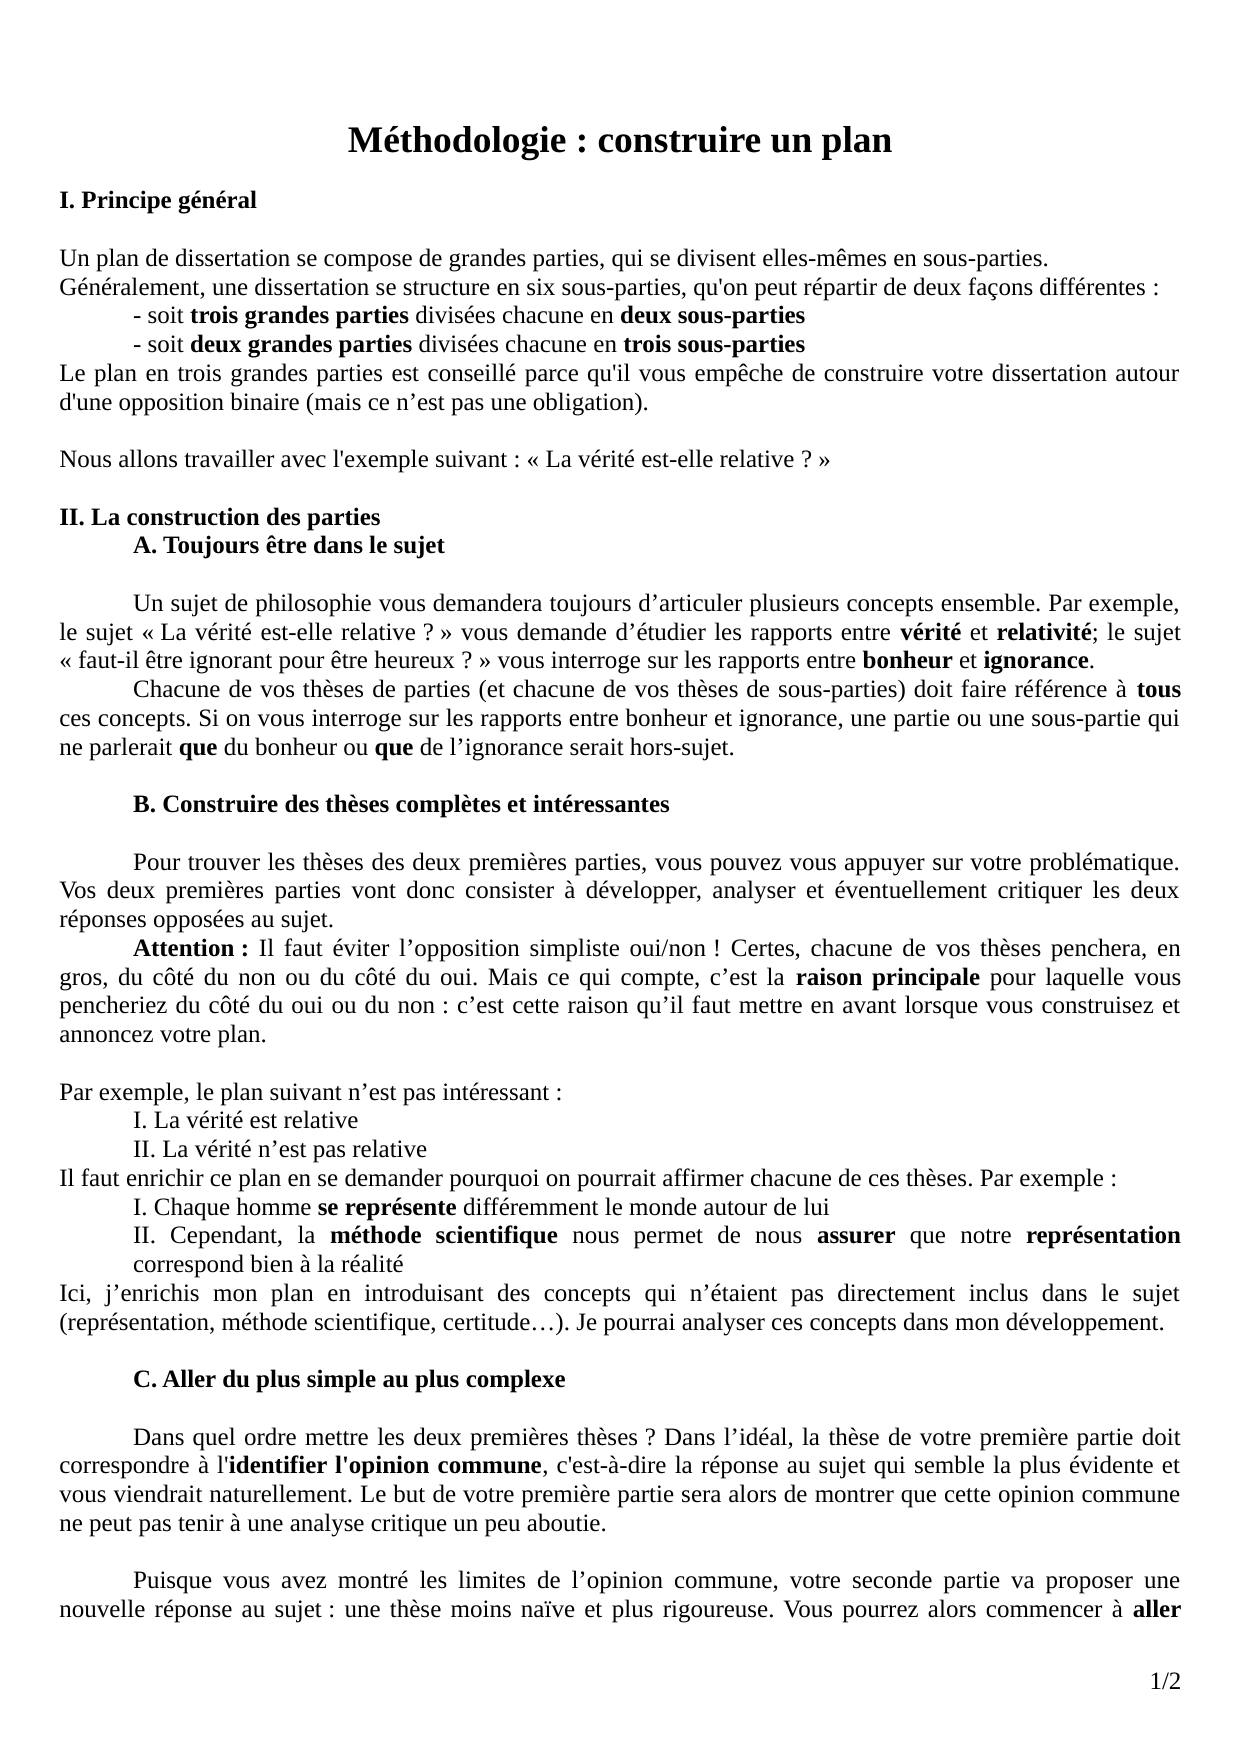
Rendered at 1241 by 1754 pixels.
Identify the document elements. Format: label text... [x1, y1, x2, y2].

text Par exemple, le plan suivant n’est pas intéressant : [59, 1077, 1181, 1106]
text Un plan de dissertation se compose de grandes parties, qui se divisent elles-mêmes en sous-parties. [59, 243, 1181, 272]
text Ici, j’enrichis mon plan en introduisant des concepts qui n’étaient pas directement inclus dans le sujet (représentation, méthode scientifique, certitude…). Je pourrai analyser ces concepts dans mon développement. [59, 1278, 1181, 1336]
text I. La vérité est relative [59, 1106, 1181, 1134]
text II. Cependant, la méthode scientifique nous permet de nous assurer que notre représentation correspond bien à la réalité [133, 1221, 1181, 1278]
text Un sujet de philosophie vous demandera toujours d’articuler plusieurs concepts ensemble. Par exemple, le sujet « La vérité est-elle relative ? » vous demande d’étudier les rapports entre vérité et relativité; le sujet « faut-il être ignorant pour être heureux ? » vous interroge sur les rapports entre bonheur et ignorance. [59, 588, 1181, 674]
text Attention : Il faut éviter l’opposition simpliste oui/non ! Certes, chacune de vos thèses penchera, en gros, du côté du non ou du côté du oui. Mais ce qui compte, c’est la raison principale pour laquelle vous pencheriez du côté du oui ou du non : c’est cette raison qu’il faut mettre en avant lorsque vous construisez et annoncez votre plan. [59, 933, 1181, 1048]
text A. Toujours être dans le sujet [59, 531, 1181, 559]
text Il faut enrichir ce plan en se demander pourquoi on pourrait affirmer chacune de ces thèses. Par exemple : [59, 1163, 1181, 1192]
text Puisque vous avez montré les limites de l’opinion commune, votre seconde partie va proposer une nouvelle réponse au sujet : une thèse moins naïve et plus rigoureuse. Vous pourrez alors commencer à aller [59, 1566, 1181, 1623]
text Dans quel ordre mettre les deux premières thèses ? Dans l’idéal, la thèse de votre première partie doit correspondre à l'identifier l'opinion commune, c'est-à-dire la réponse au sujet qui semble la plus évidente et vous viendrait naturellement. Le but de votre première partie sera alors de montrer que cette opinion commune ne peut pas tenir à une analyse critique un peu aboutie. [59, 1422, 1181, 1537]
text Méthodologie : construire un plan [59, 117, 1181, 160]
text I. Principe général [59, 186, 1181, 214]
text II. La vérité n’est pas relative [59, 1134, 1181, 1163]
text Nous allons travailler avec l'exemple suivant : « La vérité est-elle relative ? » [59, 444, 1181, 473]
text Le plan en trois grandes parties est conseillé parce qu'il vous empêche de construire votre dissertation autour d'une opposition binaire (mais ce n’est pas une obligation). [59, 358, 1181, 416]
text C. Aller du plus simple au plus complexe [133, 1364, 1181, 1393]
text II. La construction des parties [59, 502, 1181, 531]
text Pour trouver les thèses des deux premières parties, vous pouvez vous appuyer sur votre problématique. Vos deux premières parties vont donc consister à développer, analyser et éventuellement critiquer les deux réponses opposées au sujet. [59, 847, 1181, 933]
text - soit deux grandes parties divisées chacune en trois sous-parties [59, 329, 1181, 358]
text I. Chaque homme se représente différemment le monde autour de lui [59, 1192, 1181, 1221]
text - soit trois grandes parties divisées chacune en deux sous-parties [59, 301, 1181, 329]
text Généralement, une dissertation se structure en six sous-parties, qu'on peut répartir de deux façons différentes : [59, 272, 1181, 301]
text Chacune de vos thèses de parties (et chacune de vos thèses de sous-parties) doit faire référence à tous ces concepts. Si on vous interroge sur les rapports entre bonheur et ignorance, une partie ou une sous-partie qui ne parlerait que du bonheur ou que de l’ignorance serait hors-sujet. [59, 674, 1181, 761]
text B. Construire des thèses complètes et intéressantes [59, 789, 1181, 818]
